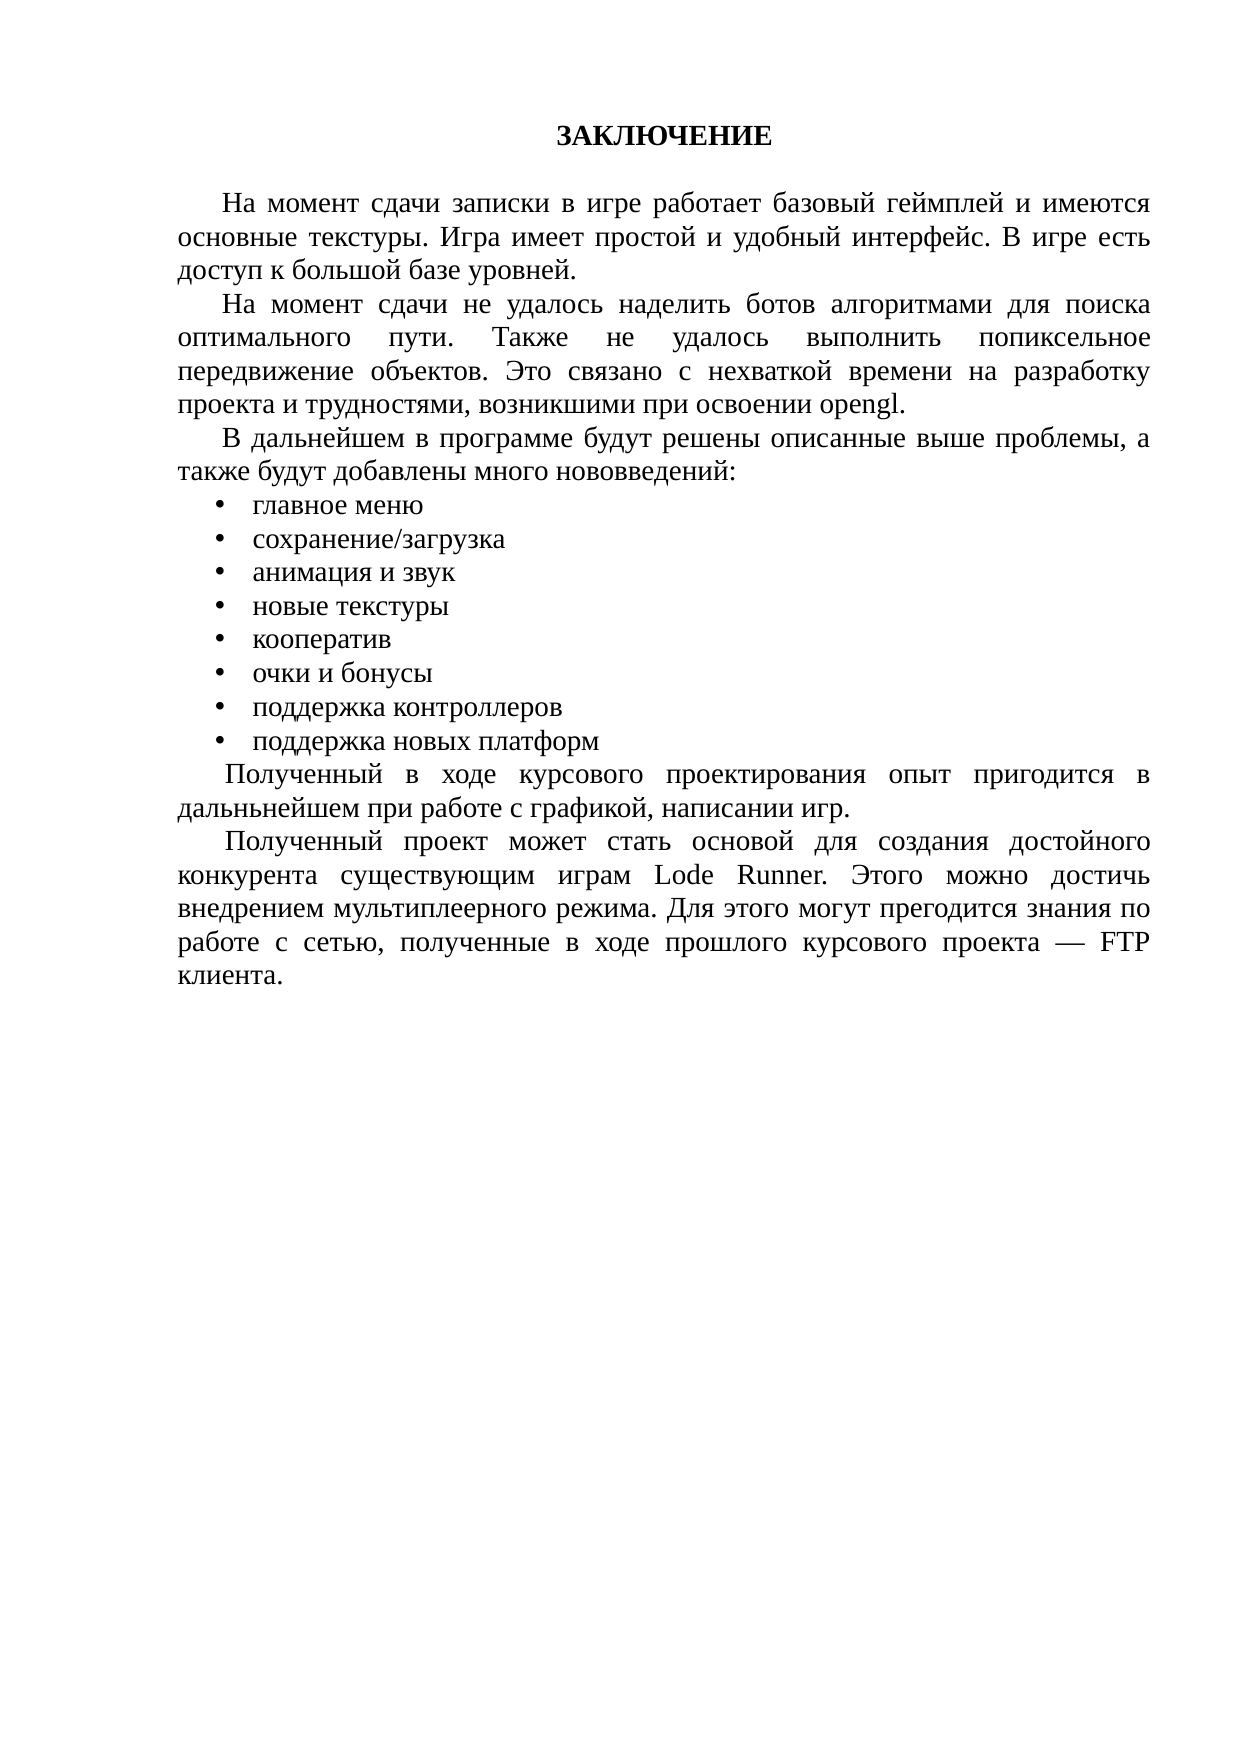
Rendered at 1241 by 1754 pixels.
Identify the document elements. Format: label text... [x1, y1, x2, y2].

list кооператив [215, 622, 1152, 655]
list очки и бонусы [215, 655, 1152, 689]
text ЗАКЛЮЧЕНИЕ [177, 118, 1152, 152]
list главное меню [215, 487, 1152, 521]
text Полученный в ходе курсового проектирования опыт пригодится в дальньнейшем при работе с графикой, написании игр. [177, 756, 1152, 823]
list сохранение/загрузка [215, 521, 1152, 554]
list поддержка контроллеров [215, 689, 1152, 723]
list новые текстуры [215, 588, 1152, 622]
list анимация и звук [215, 554, 1152, 588]
text В дальнейшем в программе будут решены описанные выше проблемы, а также будут добавлены много нововведений: [177, 420, 1152, 487]
text Полученный проект может стать основой для создания достойного конкурента существующим играм Lode Runner. Этого можно достичь внедрением мультиплеерного режима. Для этого могут прегодится знания по работе с сетью, полученные в ходе прошлого курсового проекта — FTP клиента. [177, 823, 1152, 991]
text На момент сдачи записки в игре работает базовый геймплей и имеются основные текстуры. Игра имеет простой и удобный интерфейс. В игре есть доступ к большой базе уровней. [177, 185, 1152, 286]
list поддержка новых платформ [215, 723, 1152, 756]
text На момент сдачи не удалось наделить ботов алгоритмами для поиска оптимального пути. Также не удалось выполнить попиксельное передвижение объектов. Это связано с нехваткой времени на разработку проекта и трудностями, возникшими при освоении opengl. [177, 286, 1152, 420]
